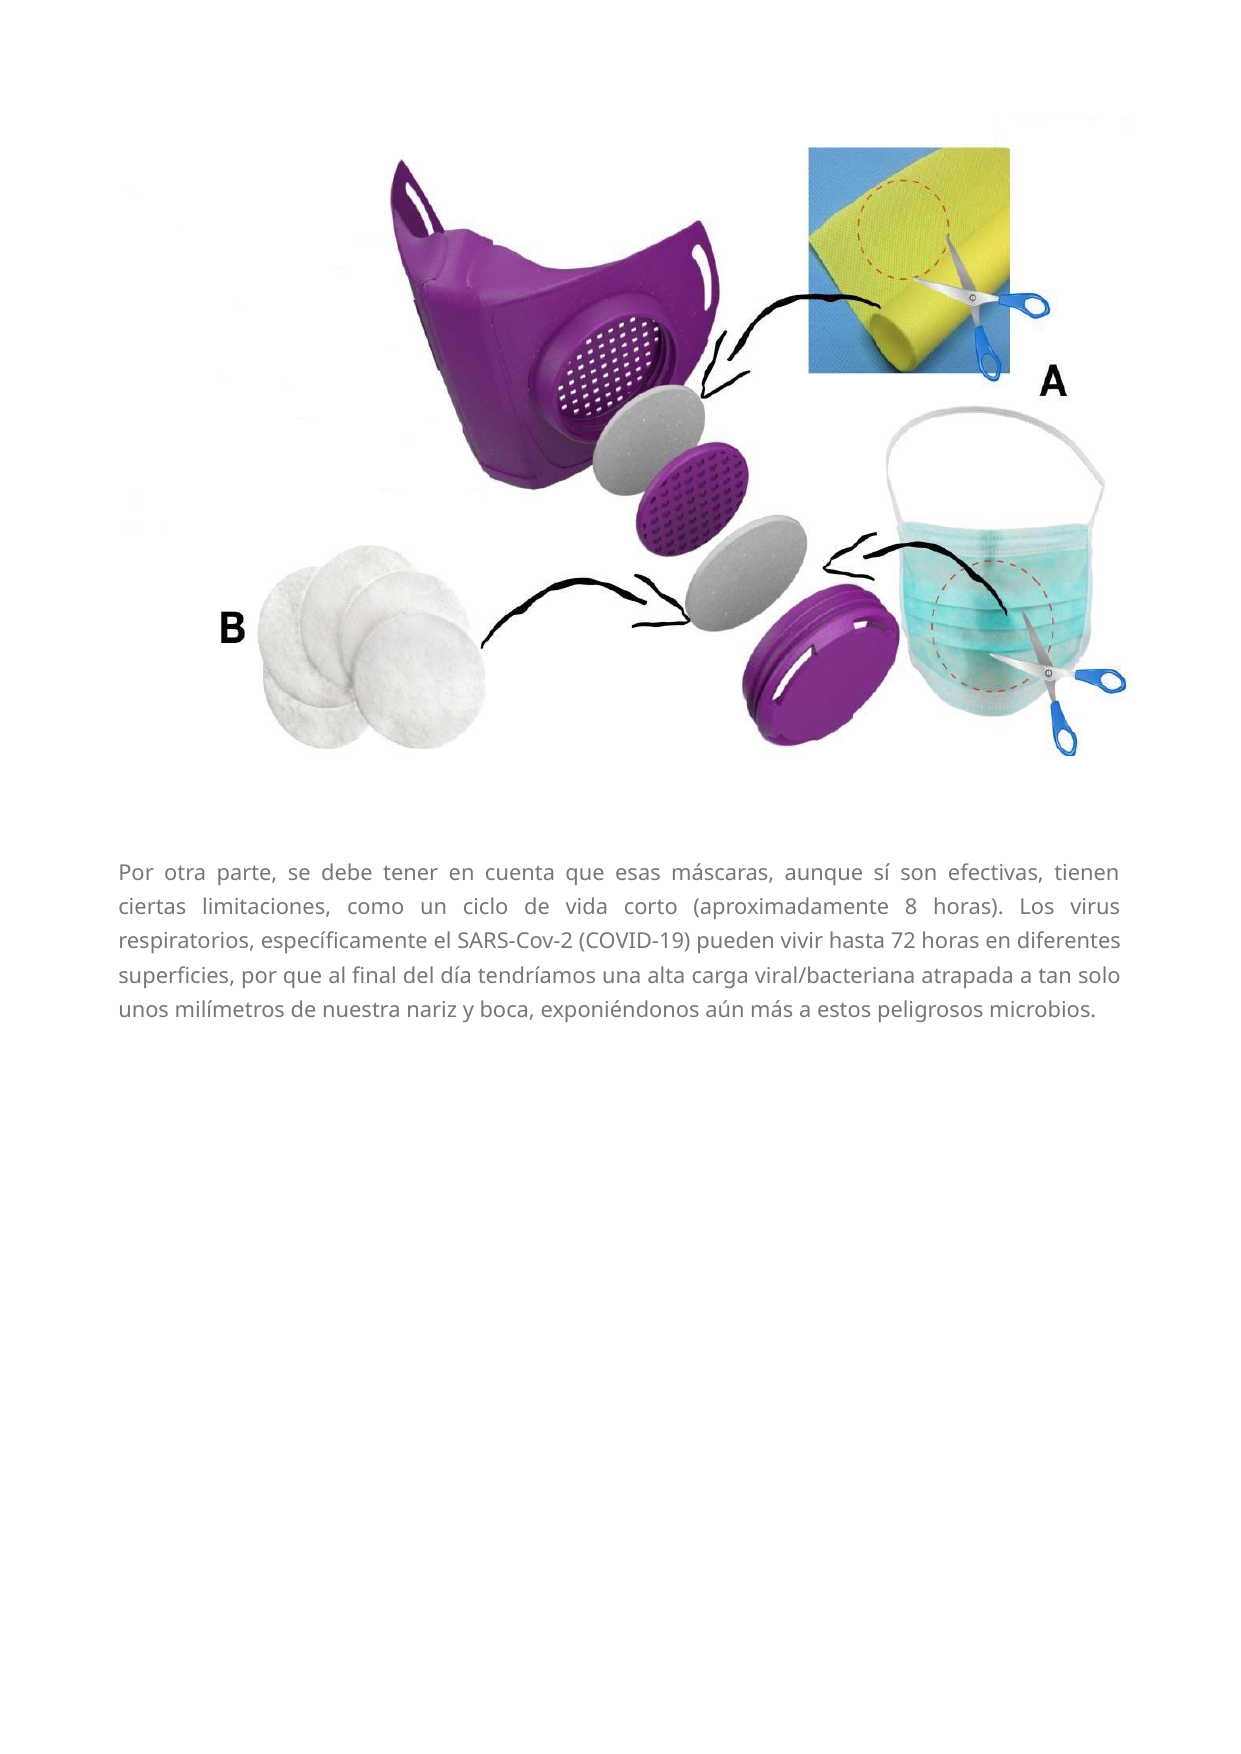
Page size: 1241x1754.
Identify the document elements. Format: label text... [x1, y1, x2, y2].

text Por otra parte, se debe tener en cuenta que esas máscaras, aunque sí son efectivas, tienen ciertas limitaciones, como un ciclo de vida corto (aproximadamente 8 horas). Los virus respiratorios, específicamente el SARS-Cov-2 (COVID-19) pueden vivir hasta 72 horas en diferentes superficies, por que al final del día tendríamos una alta carga viral/bacteriana atrapada a tan solo unos milímetros de nuestra nariz y boca, exponiéndonos aún más a estos peligrosos microbios. [118, 857, 1122, 1024]
picture [118, 118, 1133, 756]
